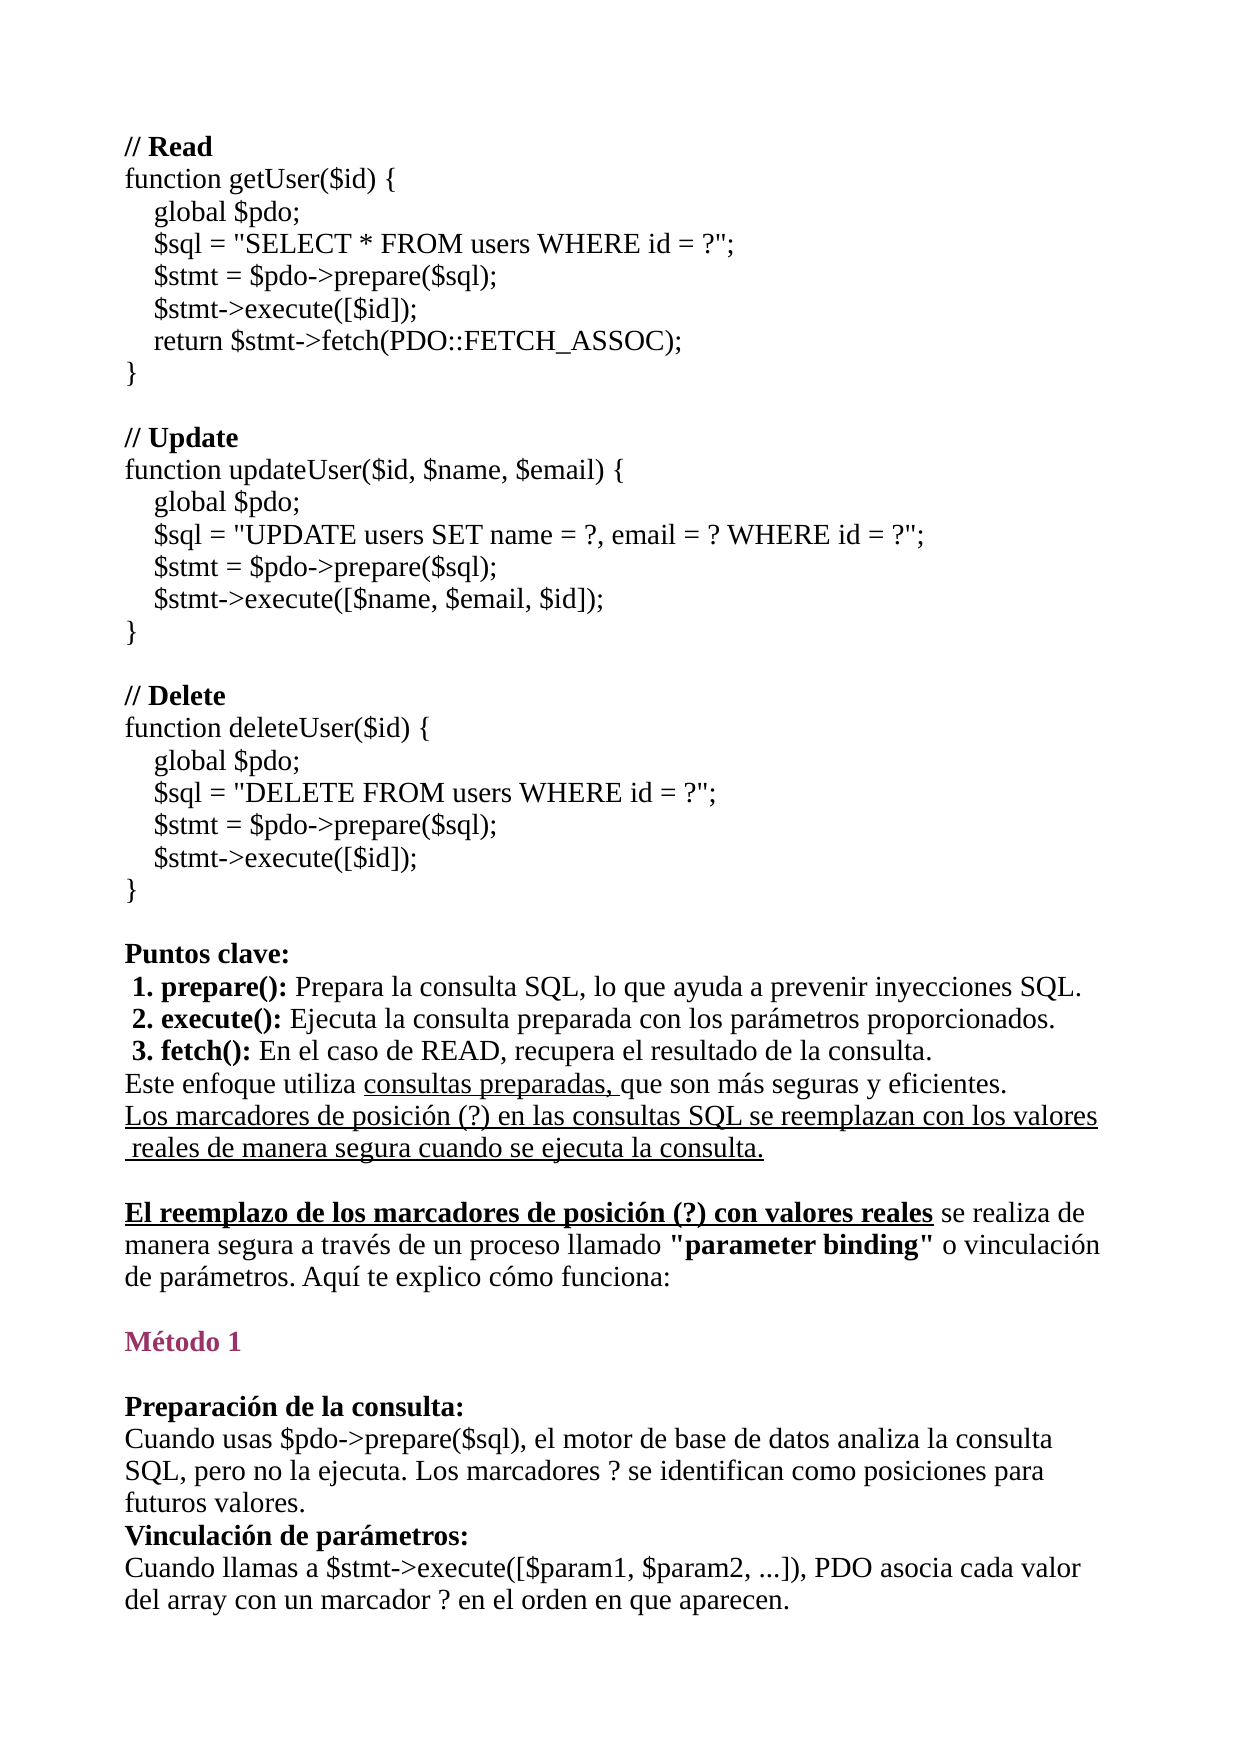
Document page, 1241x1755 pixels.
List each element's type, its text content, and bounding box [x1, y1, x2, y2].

text Cuando llamas a $stmt->execute([$param1, $param2, ...]), PDO asocia cada valor del array con un marcador ? en el orden en que aparecen. [118, 1551, 1122, 1622]
text $stmt->execute([$id]); [118, 292, 1122, 324]
text El reemplazo de los marcadores de posición (?) con valores reales se realiza de manera segura a través de un proceso llamado "parameter binding" o vinculación de parámetros. Aquí te explico cómo funciona: [118, 1196, 1122, 1293]
text global $pdo; [118, 195, 1122, 227]
text reales de manera segura cuando se ejecuta la consulta. [118, 1132, 1122, 1164]
text function getUser($id) { [118, 163, 1122, 195]
text // Delete [118, 679, 1122, 712]
text global $pdo; [118, 486, 1122, 518]
text function deleteUser($id) { [118, 712, 1122, 744]
text Cuando usas $pdo->prepare($sql), el motor de base de datos analiza la consulta SQL, pero no la ejecuta. Los marcadores ? se identifican como posiciones para futuros valores. [118, 1422, 1122, 1519]
text } [118, 357, 1122, 389]
text Puntos clave: [118, 938, 1122, 970]
text $sql = "DELETE FROM users WHERE id = ?"; [118, 776, 1122, 809]
text $stmt->execute([$name, $email, $id]); [118, 583, 1122, 615]
text 3. fetch(): En el caso de READ, recupera el resultado de la consulta. [118, 1035, 1122, 1067]
text $sql = "UPDATE users SET name = ?, email = ? WHERE id = ?"; [118, 518, 1122, 550]
text Método 1 [118, 1325, 1122, 1358]
text Vinculación de parámetros: [118, 1519, 1122, 1551]
text 2. execute(): Ejecuta la consulta preparada con los parámetros proporcionados. [118, 1002, 1122, 1035]
text $sql = "SELECT * FROM users WHERE id = ?"; [118, 227, 1122, 260]
text global $pdo; [118, 744, 1122, 776]
text // Update [118, 421, 1122, 453]
text $stmt = $pdo->prepare($sql); [118, 550, 1122, 583]
text } [118, 873, 1122, 906]
text $stmt = $pdo->prepare($sql); [118, 260, 1122, 292]
text Este enfoque utiliza consultas preparadas, que son más seguras y eficientes. [118, 1067, 1122, 1099]
text function updateUser($id, $name, $email) { [118, 453, 1122, 486]
text $stmt->execute([$id]); [118, 841, 1122, 873]
text Preparación de la consulta: [118, 1390, 1122, 1422]
text } [118, 615, 1122, 647]
text Los marcadores de posición (?) en las consultas SQL se reemplazan con los valores [118, 1099, 1122, 1132]
text 1. prepare(): Prepara la consulta SQL, lo que ayuda a prevenir inyecciones SQL. [118, 970, 1122, 1002]
text return $stmt->fetch(PDO::FETCH_ASSOC); [118, 324, 1122, 357]
text $stmt = $pdo->prepare($sql); [118, 809, 1122, 841]
text // Read [118, 124, 1122, 163]
